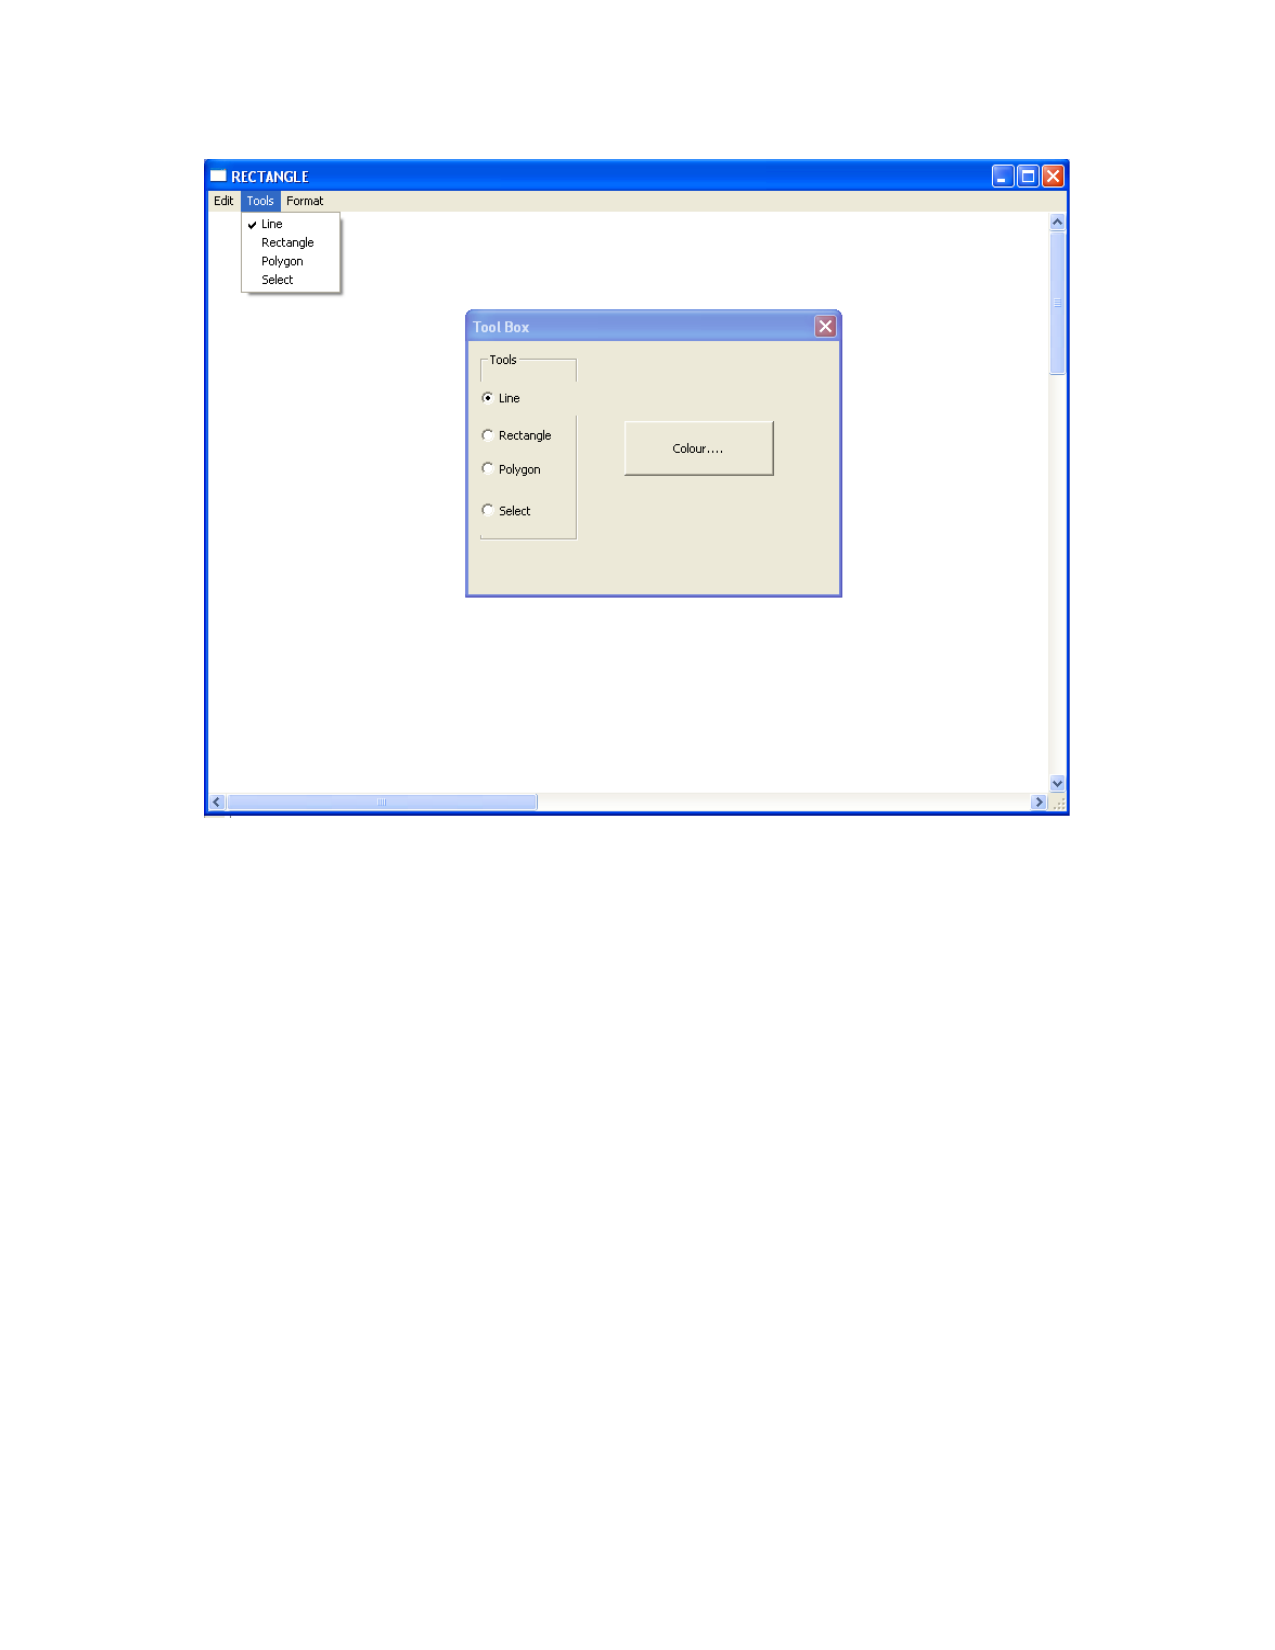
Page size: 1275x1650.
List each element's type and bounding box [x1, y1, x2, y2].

picture [204, 159, 1070, 818]
